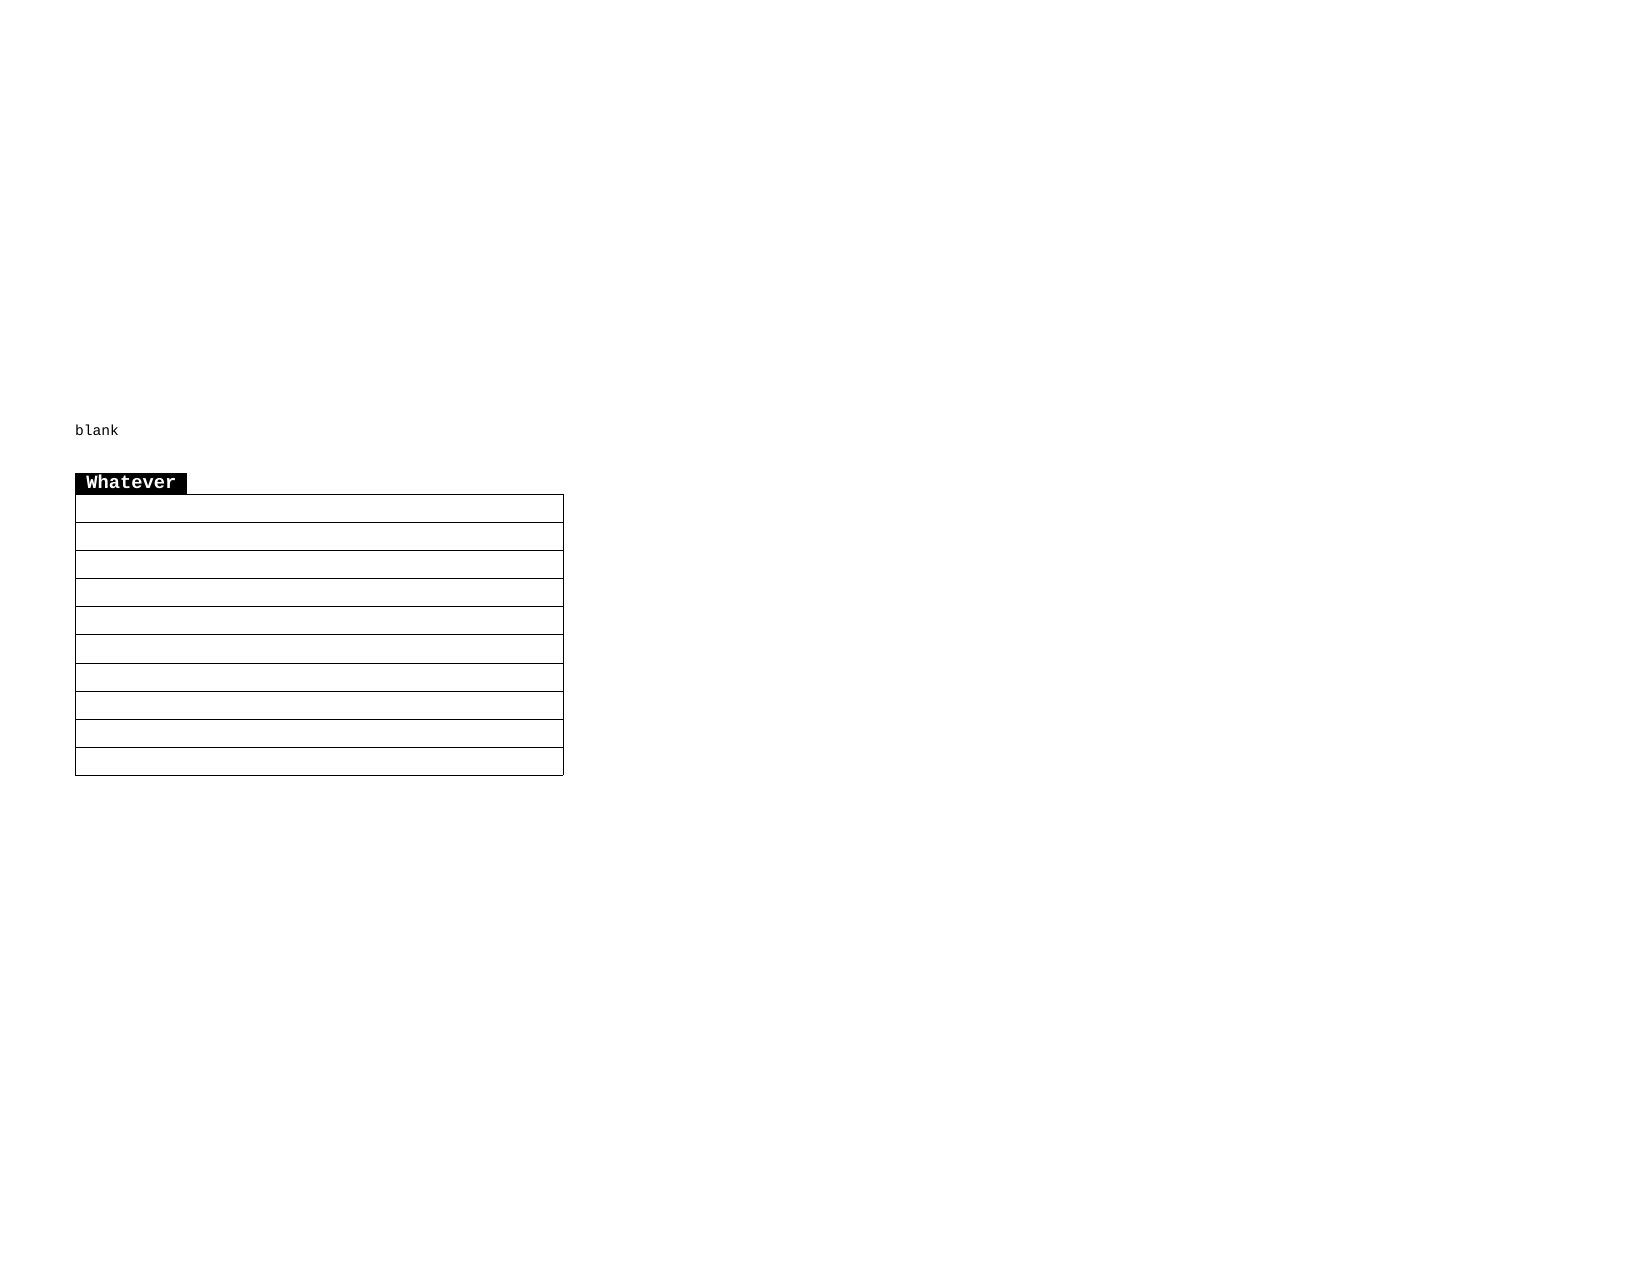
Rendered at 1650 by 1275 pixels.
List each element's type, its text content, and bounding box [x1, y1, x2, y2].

table_cell [76, 748, 563, 775]
table_cell [76, 635, 563, 662]
table_cell [76, 579, 563, 606]
table_cell [76, 664, 563, 691]
table_cell [76, 720, 563, 747]
text Whatever [75, 472, 563, 494]
table_header [76, 495, 563, 522]
table_cell [76, 523, 563, 550]
text blank [75, 423, 563, 439]
table_cell [76, 607, 563, 634]
table_cell [76, 551, 563, 578]
table_cell [76, 692, 563, 719]
